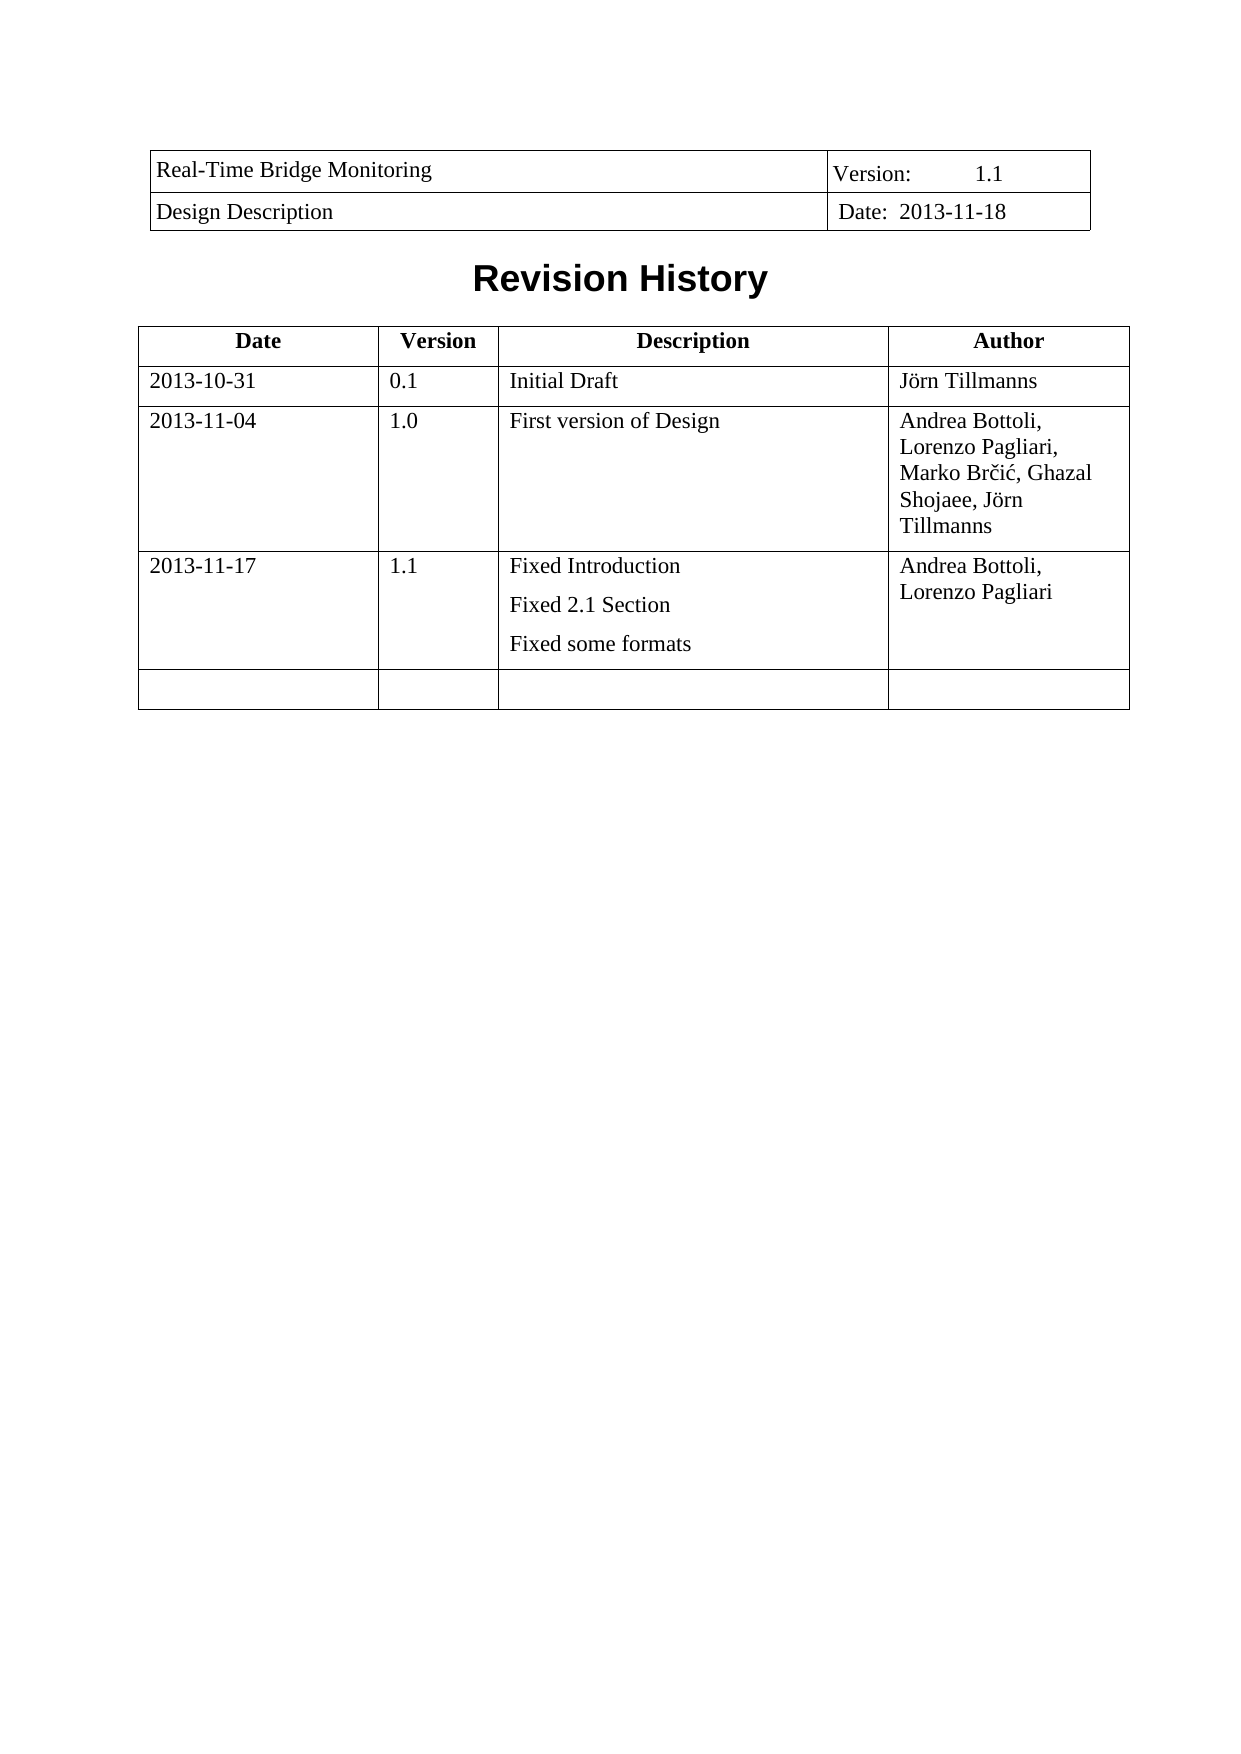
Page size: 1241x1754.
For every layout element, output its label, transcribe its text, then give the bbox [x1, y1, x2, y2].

table_header Version [379, 327, 498, 366]
table_cell [889, 670, 1129, 708]
table_header Author [889, 327, 1129, 366]
table_header Date [139, 327, 378, 366]
title Revision History [150, 256, 1090, 299]
table_cell 0.1 [379, 367, 498, 406]
table_cell 2013-11-04 [139, 407, 378, 551]
table_cell [139, 670, 378, 708]
table_cell Fixed Introduction Fixed 2.1 Section Fixed some formats [499, 552, 888, 668]
table_cell 2013-11-17 [139, 552, 378, 668]
table_cell Initial Draft [499, 367, 888, 406]
table_cell First version of Design [499, 407, 888, 551]
table_cell [499, 670, 888, 708]
table_header Description [499, 327, 888, 366]
table_cell 1.1 [379, 552, 498, 668]
table_cell 1.0 [379, 407, 498, 551]
table_cell [379, 670, 498, 708]
table_cell Andrea Bottoli, Lorenzo Pagliari, Marko Brčić, Ghazal Shojaee, Jörn Tillmanns [889, 407, 1129, 551]
table_cell 2013-10-31 [139, 367, 378, 406]
table_cell Jörn Tillmanns [889, 367, 1129, 406]
table_cell Andrea Bottoli, Lorenzo Pagliari [889, 552, 1129, 668]
